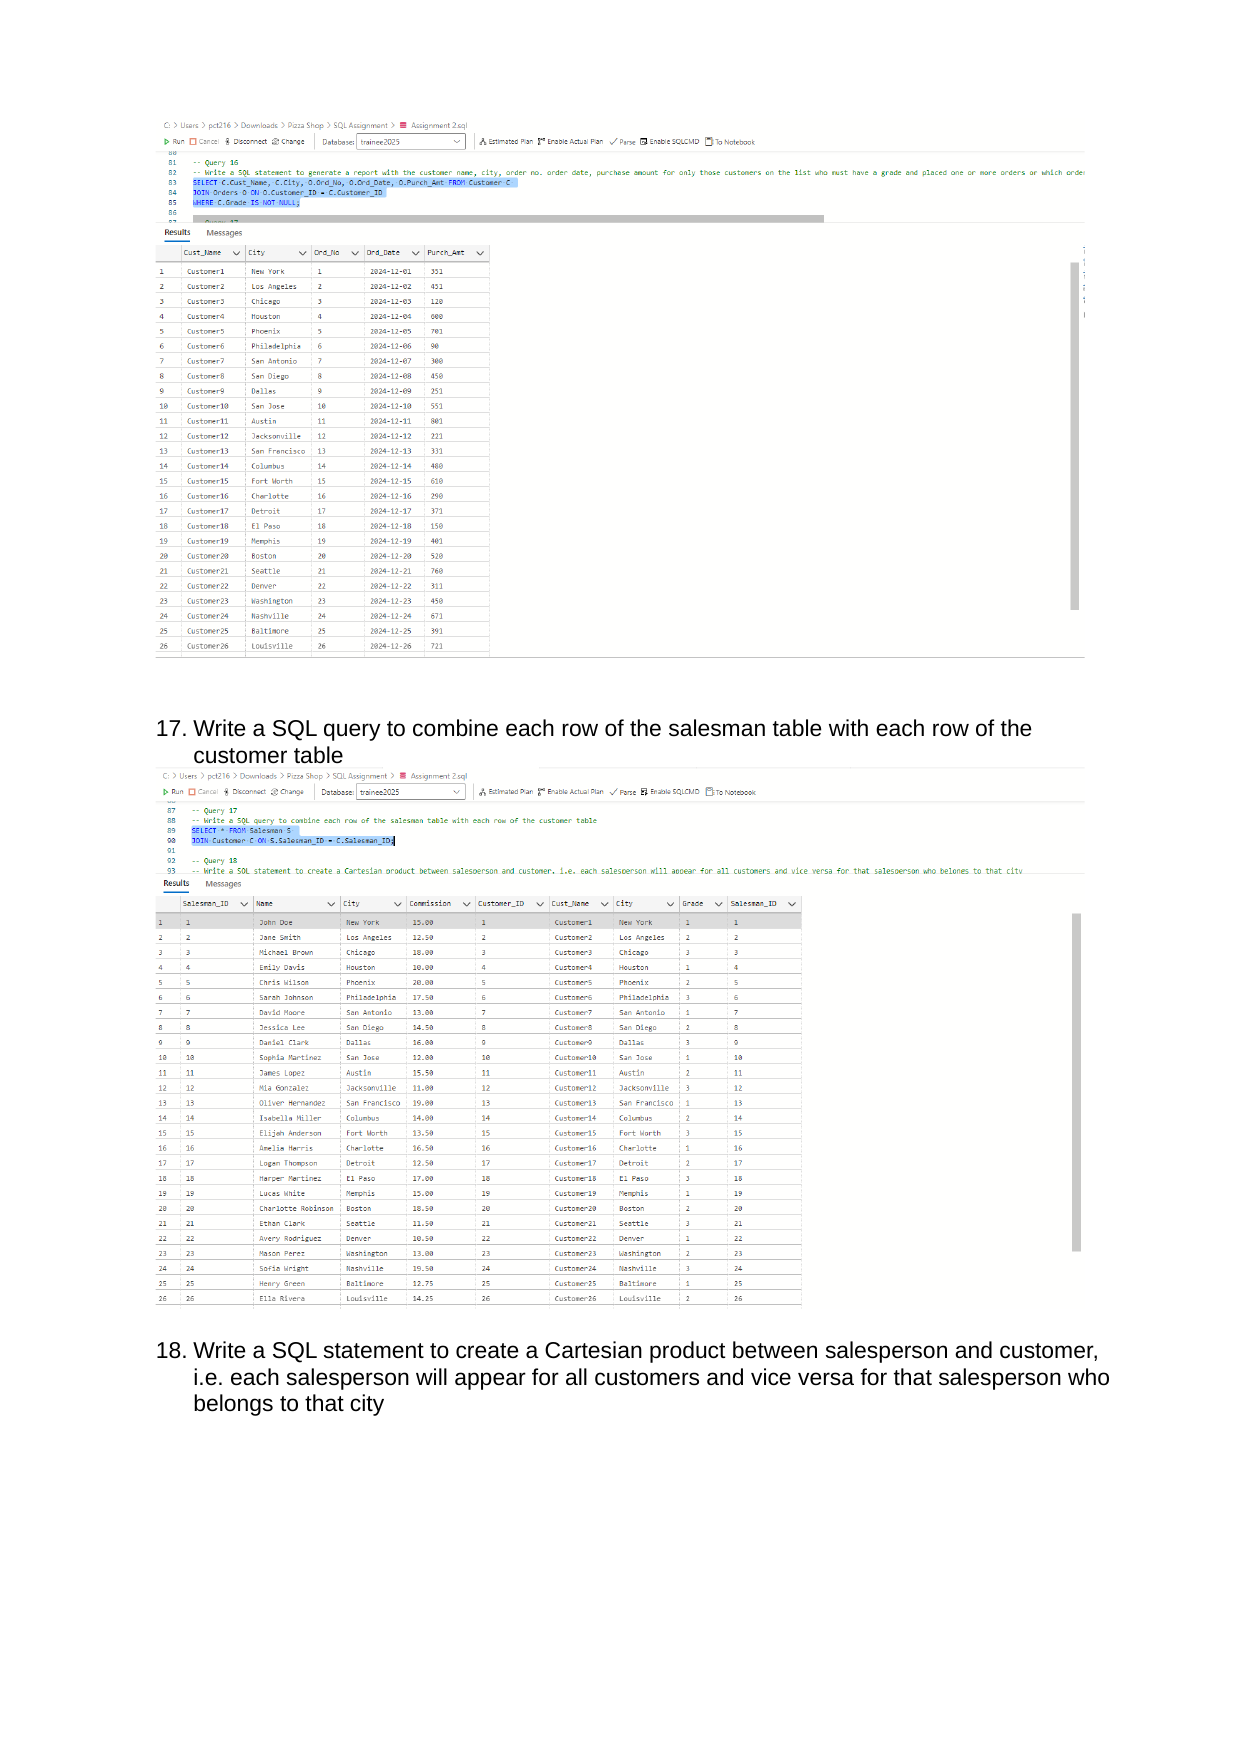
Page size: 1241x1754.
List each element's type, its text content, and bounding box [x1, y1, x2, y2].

list Write a SQL query to combine each row of the salesman table with each row of the customer table [156, 715, 1122, 768]
picture [155, 767, 1085, 1309]
list Write a SQL statement to create a Cartesian product between salesperson and customer, i.e. each salesperson will appear for all customers and vice versa for that salesperson who belongs to that city [156, 1337, 1122, 1417]
picture [155, 118, 1085, 658]
